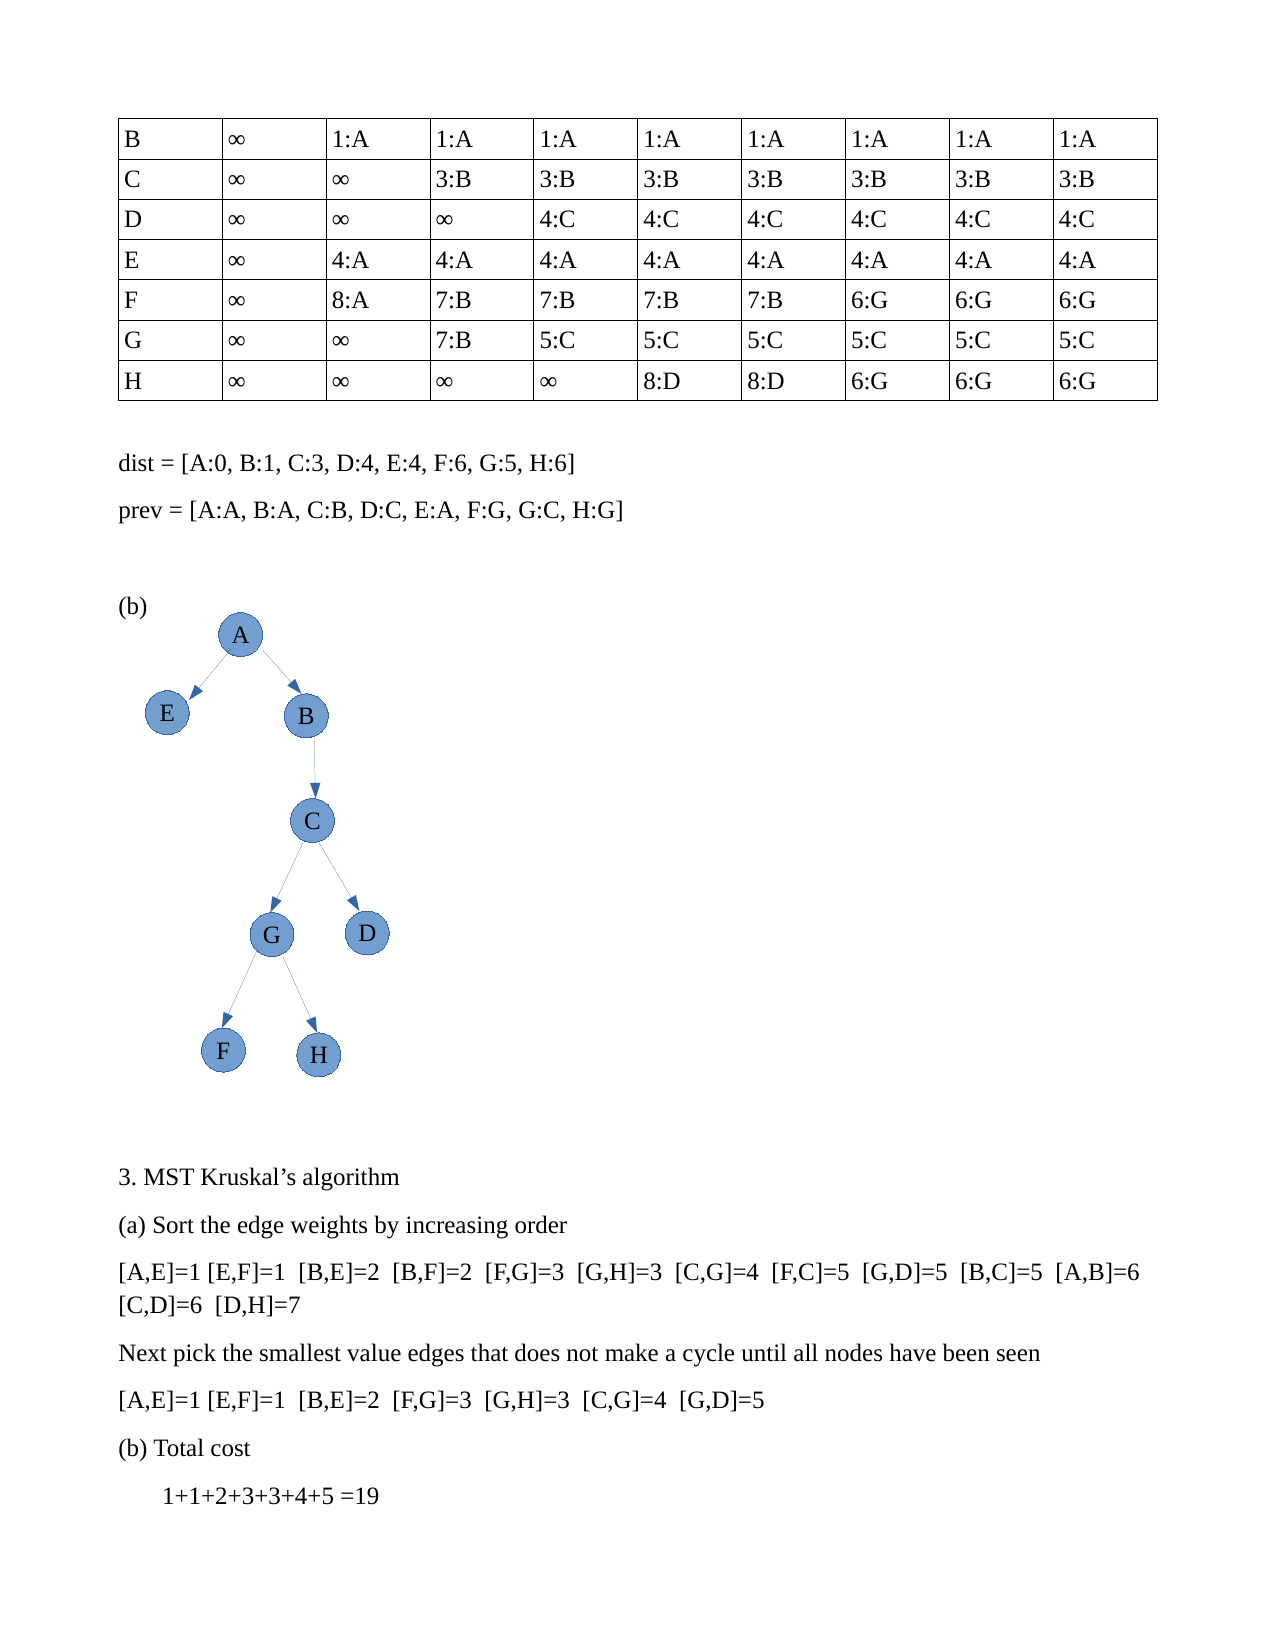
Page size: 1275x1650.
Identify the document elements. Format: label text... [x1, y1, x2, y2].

table_cell 4:A [1054, 240, 1157, 279]
table_cell 8:D [742, 361, 845, 400]
table_cell 4:A [638, 240, 741, 279]
table_cell 4:A [742, 240, 845, 279]
table_cell 4:A [846, 240, 949, 279]
table_cell 3:B [534, 160, 637, 199]
table_cell C [119, 160, 222, 199]
table_cell 6:G [950, 361, 1053, 400]
table_cell 3:B [638, 160, 741, 199]
table_cell 7:B [742, 280, 845, 320]
table_cell F [119, 280, 222, 320]
text 3. MST Kruskal’s algorithm [118, 1162, 1157, 1191]
table_cell 5:C [846, 321, 949, 360]
table_cell 4:A [950, 240, 1053, 279]
table_cell ∞ [327, 160, 430, 199]
table_cell 1:A [327, 119, 430, 158]
table_cell 6:G [846, 280, 949, 320]
table_cell 1:A [638, 119, 741, 158]
table_cell H [119, 361, 222, 400]
table_cell ∞ [223, 321, 326, 360]
table_cell 4:C [534, 200, 637, 239]
text Next pick the smallest value edges that does not make a cycle until all nodes have been seen [118, 1338, 1157, 1367]
text (b) Total cost [118, 1433, 1157, 1462]
table_cell D [119, 200, 222, 239]
table_cell ∞ [327, 361, 430, 400]
table_cell ∞ [431, 200, 533, 239]
table_cell ∞ [534, 361, 637, 400]
table_cell ∞ [327, 200, 430, 239]
table_cell 8:A [327, 280, 430, 320]
table_cell 8:D [638, 361, 741, 400]
table_cell 1:A [1054, 119, 1157, 158]
table_cell 5:C [638, 321, 741, 360]
table_cell 3:B [950, 160, 1053, 199]
table_cell 4:A [534, 240, 637, 279]
table_cell 4:C [638, 200, 741, 239]
table_cell 4:C [950, 200, 1053, 239]
table_cell 7:B [534, 280, 637, 320]
table_cell 1:A [431, 119, 533, 158]
table_cell ∞ [327, 321, 430, 360]
table_cell ∞ [223, 240, 326, 279]
table_cell 4:A [431, 240, 533, 279]
table_cell ∞ [431, 361, 533, 400]
table_cell 4:C [742, 200, 845, 239]
table_cell 4:C [1054, 200, 1157, 239]
table_cell 1:A [742, 119, 845, 158]
table_cell 4:C [846, 200, 949, 239]
text [A,E]=1 [E,F]=1 [B,E]=2 [B,F]=2 [F,G]=3 [G,H]=3 [C,G]=4 [F,C]=5 [G,D]=5 [B,C]=5 [A,B]=6 [C,D]=6 [D,H]=7 [118, 1257, 1157, 1319]
table_cell 1:A [950, 119, 1053, 158]
table_cell E [119, 240, 222, 279]
table_cell 3:B [431, 160, 533, 199]
table_cell G [119, 321, 222, 360]
text 1+1+2+3+3+4+5 =19 [118, 1481, 1157, 1509]
text prev = [A:A, B:A, C:B, D:C, E:A, F:G, G:C, H:G] [118, 496, 1157, 524]
table_cell 4:A [327, 240, 430, 279]
table_cell 7:B [431, 280, 533, 320]
text dist = [A:0, B:1, C:3, D:4, E:4, F:6, G:5, H:6] [118, 448, 1157, 477]
table_cell 7:B [431, 321, 533, 360]
table_cell 5:C [1054, 321, 1157, 360]
table_cell 6:G [1054, 280, 1157, 320]
table_cell 6:G [846, 361, 949, 400]
text (a) Sort the edge weights by increasing order [118, 1210, 1157, 1238]
table_cell 3:B [1054, 160, 1157, 199]
table_cell ∞ [223, 361, 326, 400]
text (b) [118, 591, 1157, 619]
table_cell 5:C [950, 321, 1053, 360]
table_cell 3:B [742, 160, 845, 199]
table_cell ∞ [223, 119, 326, 158]
table_cell 1:A [534, 119, 637, 158]
table_cell 5:C [742, 321, 845, 360]
table_cell 3:B [846, 160, 949, 199]
table_cell 1:A [846, 119, 949, 158]
table_cell 7:B [638, 280, 741, 320]
table_cell 5:C [534, 321, 637, 360]
text [A,E]=1 [E,F]=1 [B,E]=2 [F,G]=3 [G,H]=3 [C,G]=4 [G,D]=5 [118, 1386, 1157, 1414]
table_cell B [119, 119, 222, 158]
table_cell ∞ [223, 200, 326, 239]
table_cell 6:G [950, 280, 1053, 320]
table_cell ∞ [223, 160, 326, 199]
table_cell ∞ [223, 280, 326, 320]
table_cell 6:G [1054, 361, 1157, 400]
